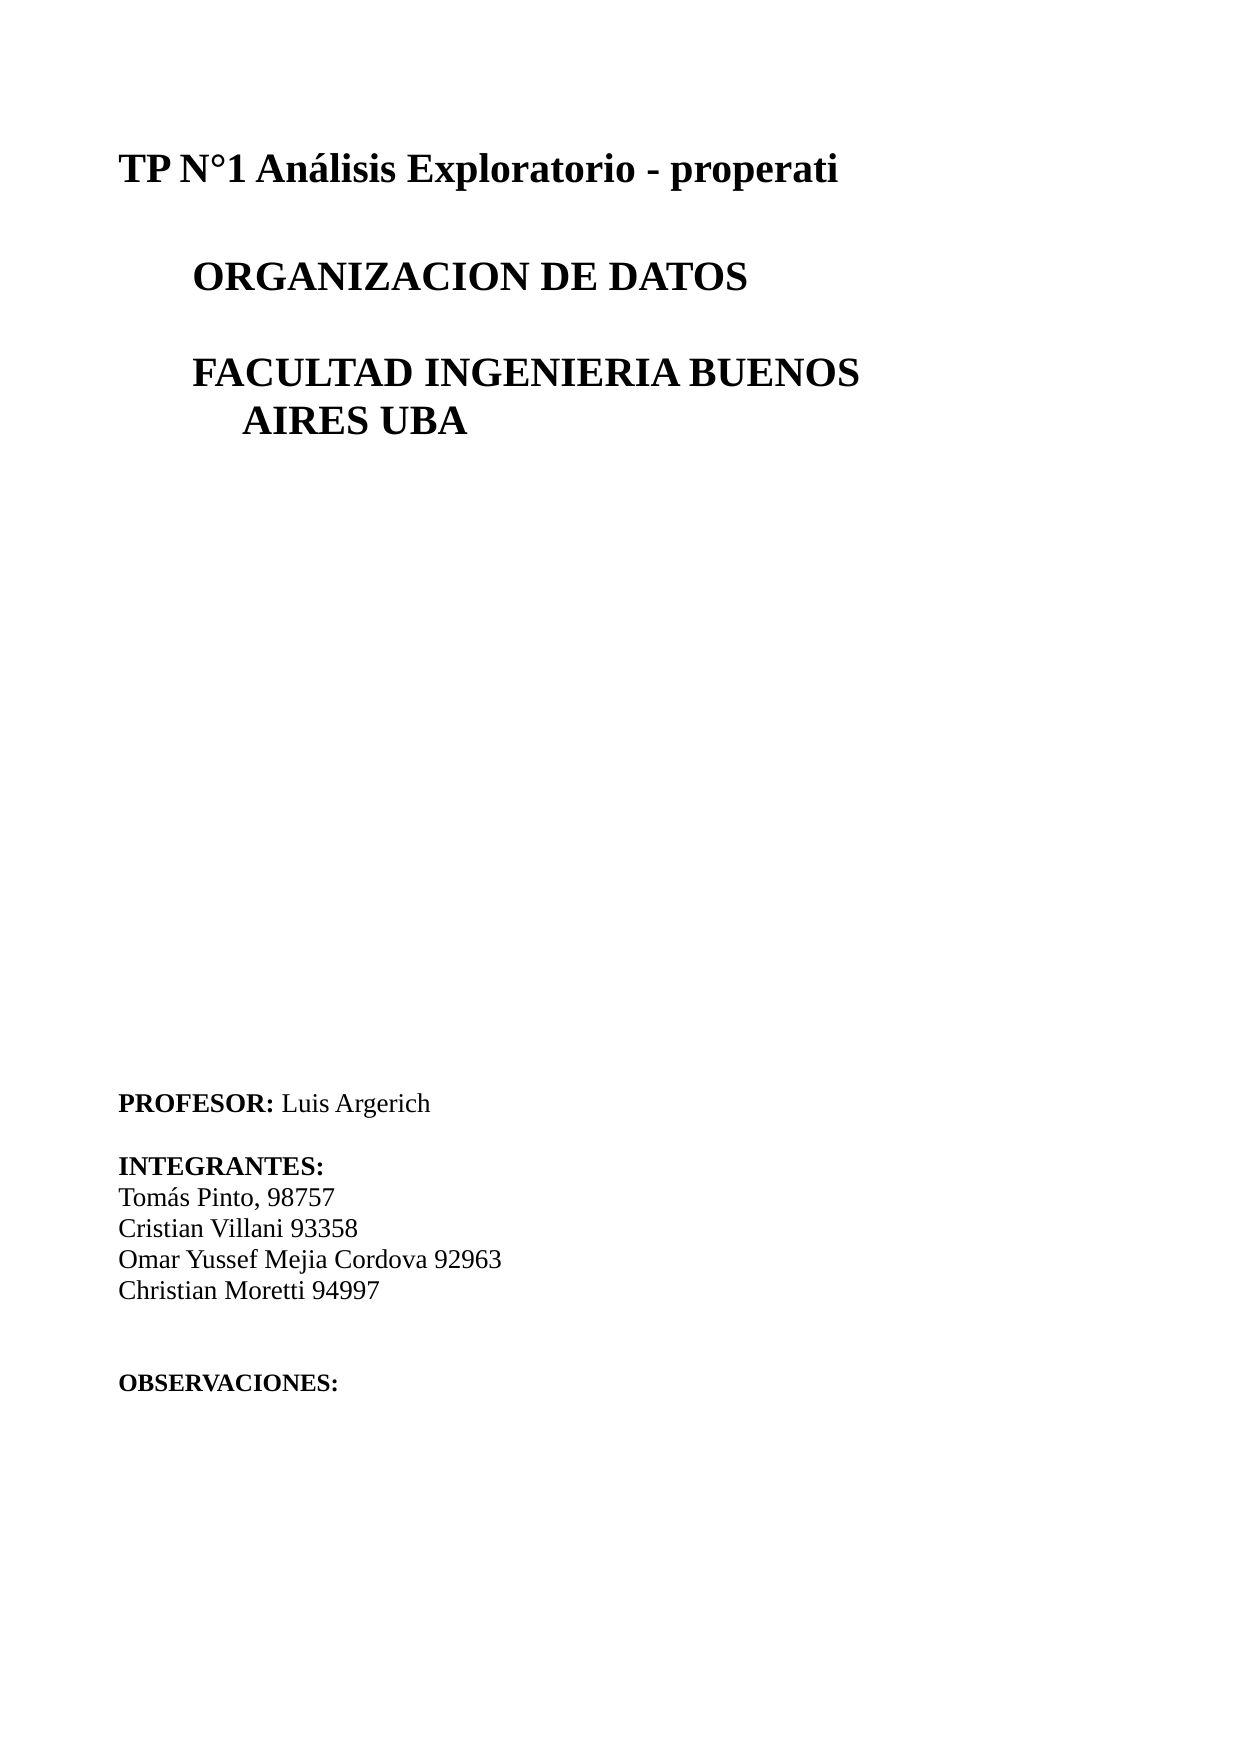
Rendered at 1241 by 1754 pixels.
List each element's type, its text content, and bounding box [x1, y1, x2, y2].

text ORGANIZACION DE DATOS [118, 251, 1122, 299]
text PROFESOR: Luis Argerich [118, 1088, 1122, 1119]
text Cristian Villani 93358 [118, 1212, 1122, 1243]
text Tomás Pinto, 98757 [118, 1181, 1122, 1212]
text Christian Moretti 94997 [118, 1274, 1122, 1306]
text Omar Yussef Mejia Cordova 92963 [118, 1243, 1122, 1274]
text OBSERVACIONES: [118, 1368, 1122, 1397]
text FACULTAD INGENIERIA BUENOS AIRES UBA [118, 347, 1122, 443]
text INTEGRANTES: [118, 1150, 1122, 1181]
subtitle TP N°1 Análisis Exploratorio - properati [118, 143, 1122, 191]
